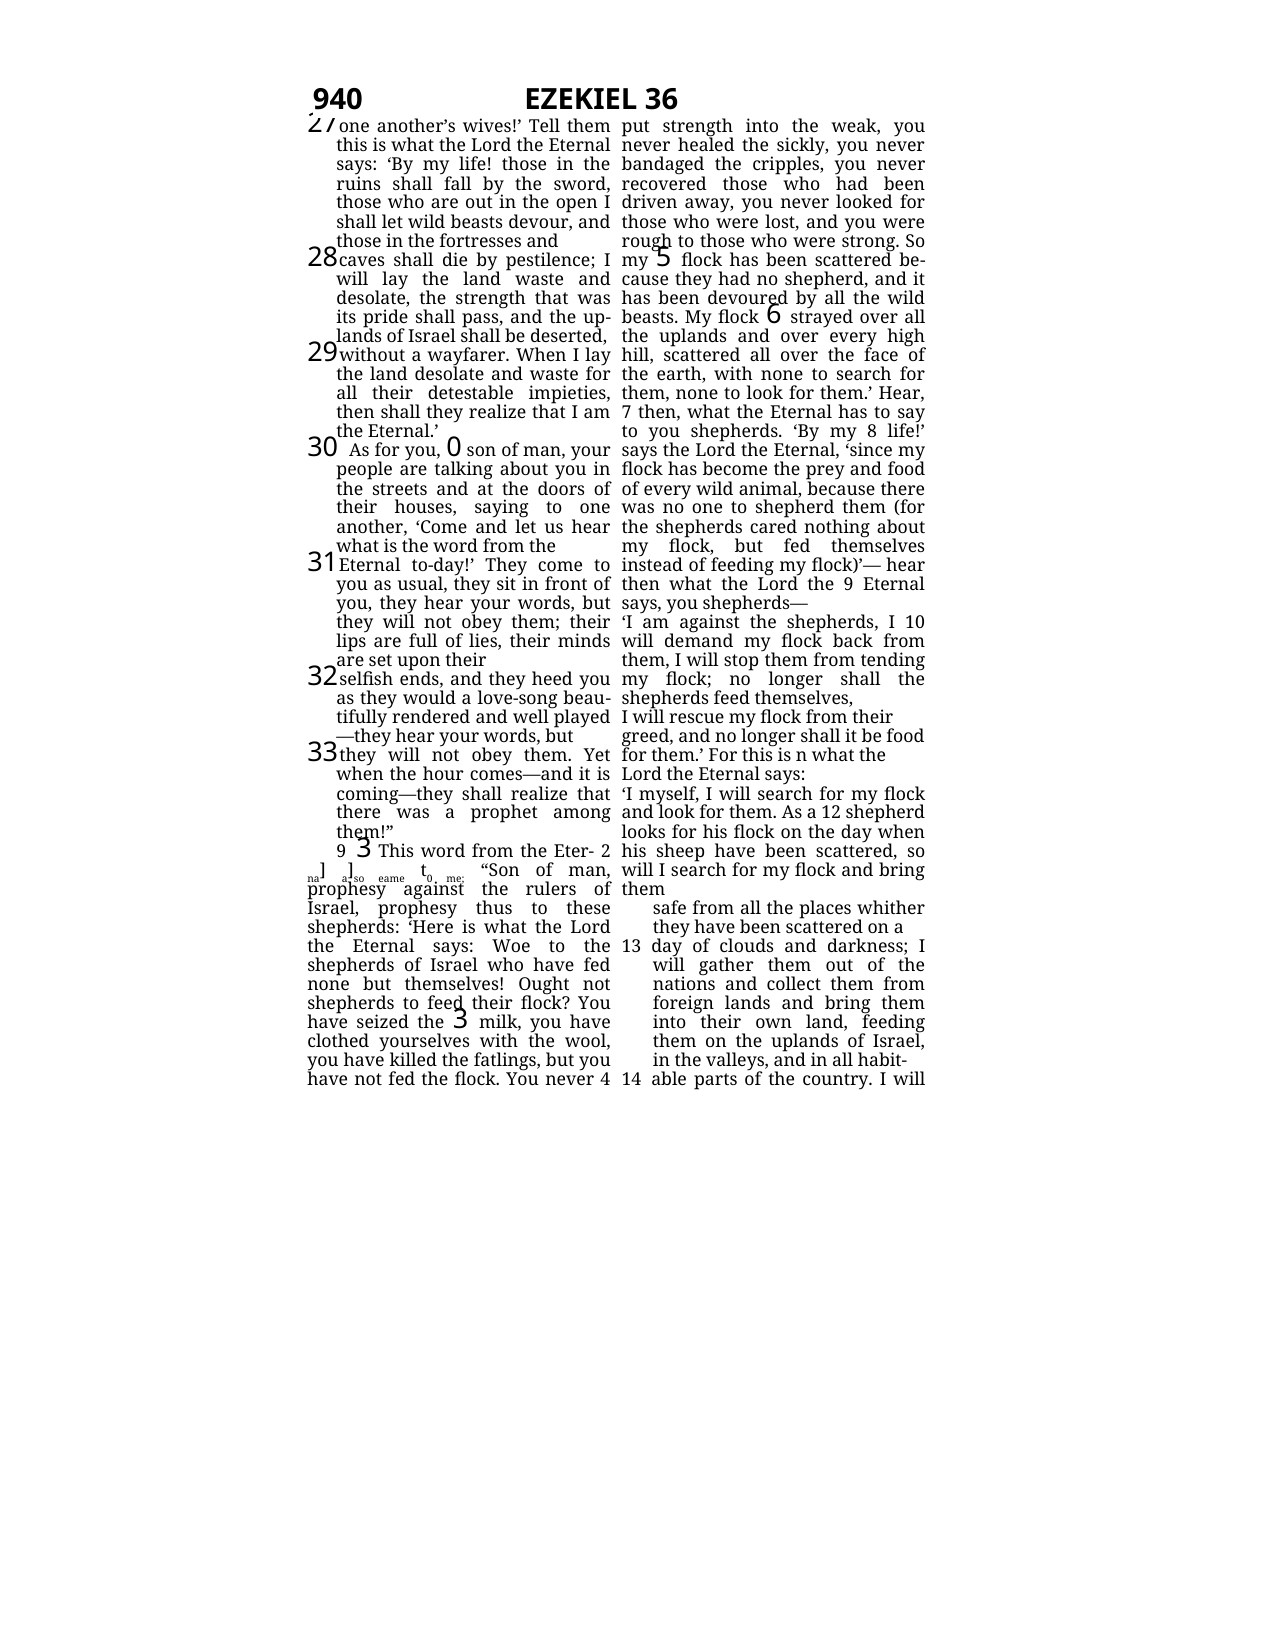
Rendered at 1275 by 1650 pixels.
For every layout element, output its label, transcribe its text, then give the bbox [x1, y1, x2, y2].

list 3 This word from the Eter- 2 na] a]so eame t0 me; “Son of man, prophesy against the rulers of Israel, prophesy thus to these shepherds: ‘Here is what the Lord the Eternal says: Woe to the shepherds of Israel who have fed none but themselves! Ought not shepherds to feed their flock? You have seized the 3 milk, you have clothed your­selves with the wool, you have killed the fatlings, but you have not fed the flock. You never 4 put strength into the weak, you never healed the sickly, you never bandaged the crip­ples, you never recovered those who had been driven away, you never looked for those who were lost, and you were rough to those who were strong. So my 5 flock has been scattered be­cause they had no shepherd, and it has been devoured by all the wild beasts. My flock 6 strayed over all the uplands and over every high hill, scattered all over the face of the earth, with none to search for them, none to look for them.’ Hear, 7 then, what the Eternal has to say to you shepherds. ‘By my 8 life!’ says the Lord the Eternal, ‘since my flock has become the prey and food of every wild animal, because there was no one to shepherd them (for the shepherds cared nothing about my flock, but fed themselves instead of feeding my flock)’— hear then what the Lord the 9 Eternal says, you shepherds— [621, 117, 925, 613]
list 3 This word from the Eter- 2 na] a]so eame t0 me; “Son of man, prophesy against the rulers of Israel, prophesy thus to these shepherds: ‘Here is what the Lord the Eternal says: Woe to the shepherds of Israel who have fed none but themselves! Ought not shepherds to feed their flock? You have seized the 3 milk, you have clothed your­selves with the wool, you have killed the fatlings, but you have not fed the flock. You never 4 put strength into the weak, you never healed the sickly, you never bandaged the crip­ples, you never recovered those who had been driven away, you never looked for those who were lost, and you were rough to those who were strong. So my 5 flock has been scattered be­cause they had no shepherd, and it has been devoured by all the wild beasts. My flock 6 strayed over all the uplands and over every high hill, scattered all over the face of the earth, with none to search for them, none to look for them.’ Hear, 7 then, what the Eternal has to say to you shepherds. ‘By my 8 life!’ says the Lord the Eternal, ‘since my flock has become the prey and food of every wild animal, because there was no one to shepherd them (for the shepherds cared nothing about my flock, but fed themselves instead of feeding my flock)’— hear then what the Lord the 9 Eternal says, you shepherds— [307, 842, 611, 1090]
list Eternal to-day!’ They come to you as usual, they sit in front of you, they hear your words, but they will not obey them; their lips are full of lies, their minds are set upon their [307, 556, 611, 670]
list As for you, 0 son of man, your people are talking about you in the streets and at the doors of their houses, saying to one another, ‘Come and let us hear what is the word from the [307, 442, 611, 556]
list without a wayfarer. When I lay the land desolate and waste for all their detestable impieties, then shall they realize that I am the Eternal.’ [307, 346, 611, 442]
list caves shall die by pestilence; I will lay the land waste and desolate, the strength that was its pride shall pass, and the up­lands of Israel shall be deserted, [307, 251, 611, 346]
list day of clouds and darkness; I will gather them out of the nations and collect them from foreign lands and bring them into their own land, feeding them on the uplands of Israel, in the valleys, and in all habit- [621, 937, 925, 1071]
text ‘I am against the shepherds, I 10 will demand my flock back from them, I will stop them from tending my flock; no longer shall the shepherds feed themselves, [621, 613, 925, 708]
list able parts of the country. I will [621, 1071, 925, 1090]
text ‘I myself, I will search for my flock and look for them. As a 12 shepherd looks for his flock on the day when his sheep have been scattered, so will I search for my flock and bring them [621, 785, 925, 899]
list selfish ends, and they heed you as they would a love-song beau­tifully rendered and well played —they hear your words, but [307, 670, 611, 747]
text safe from all the places whither they have been scattered on a [653, 899, 925, 937]
list one another’s wives!’ Tell them this is what the Lord the Eternal says: ‘By my life! those in the ruins shall fall by the sword, those who are out in the open I shall let wild beasts devour, and those in the fortresses and [307, 117, 611, 251]
text I will rescue my flock from their greed, and no longer shall it be food for them.’ For this is n what the Lord the Eternal says: [621, 708, 925, 785]
list they will not obey them. Yet when the hour comes—and it is coming—they shall realize that there was a prophet among them!” [307, 747, 611, 842]
